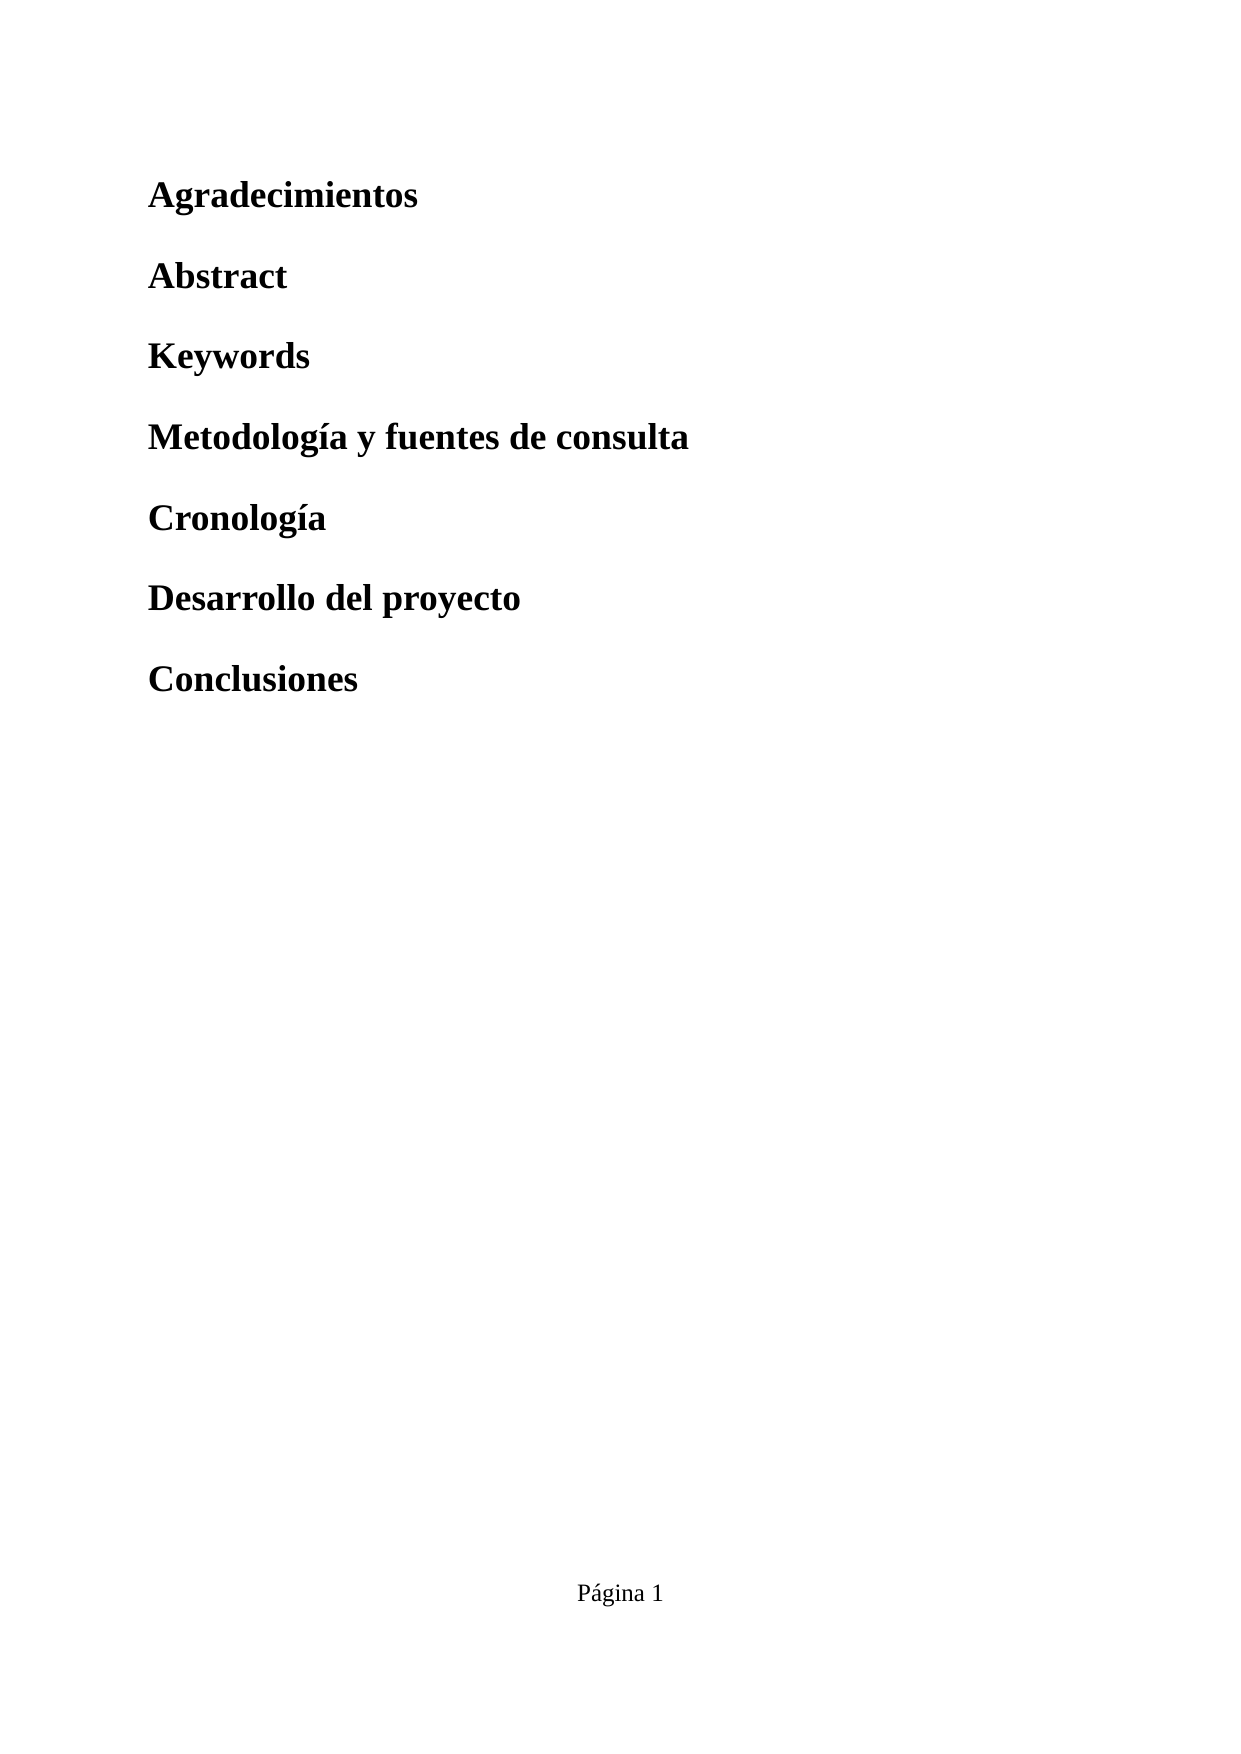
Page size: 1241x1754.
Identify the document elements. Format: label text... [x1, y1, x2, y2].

subtitle Agradecimientos [148, 173, 1093, 216]
subtitle Conclusiones [148, 656, 1093, 699]
subtitle Abstract [148, 253, 1093, 296]
subtitle Desarrollo del proyecto [148, 576, 1093, 619]
subtitle Metodología y fuentes de consulta [148, 414, 1093, 458]
subtitle Cronología [148, 495, 1093, 538]
subtitle Keywords [148, 334, 1093, 377]
